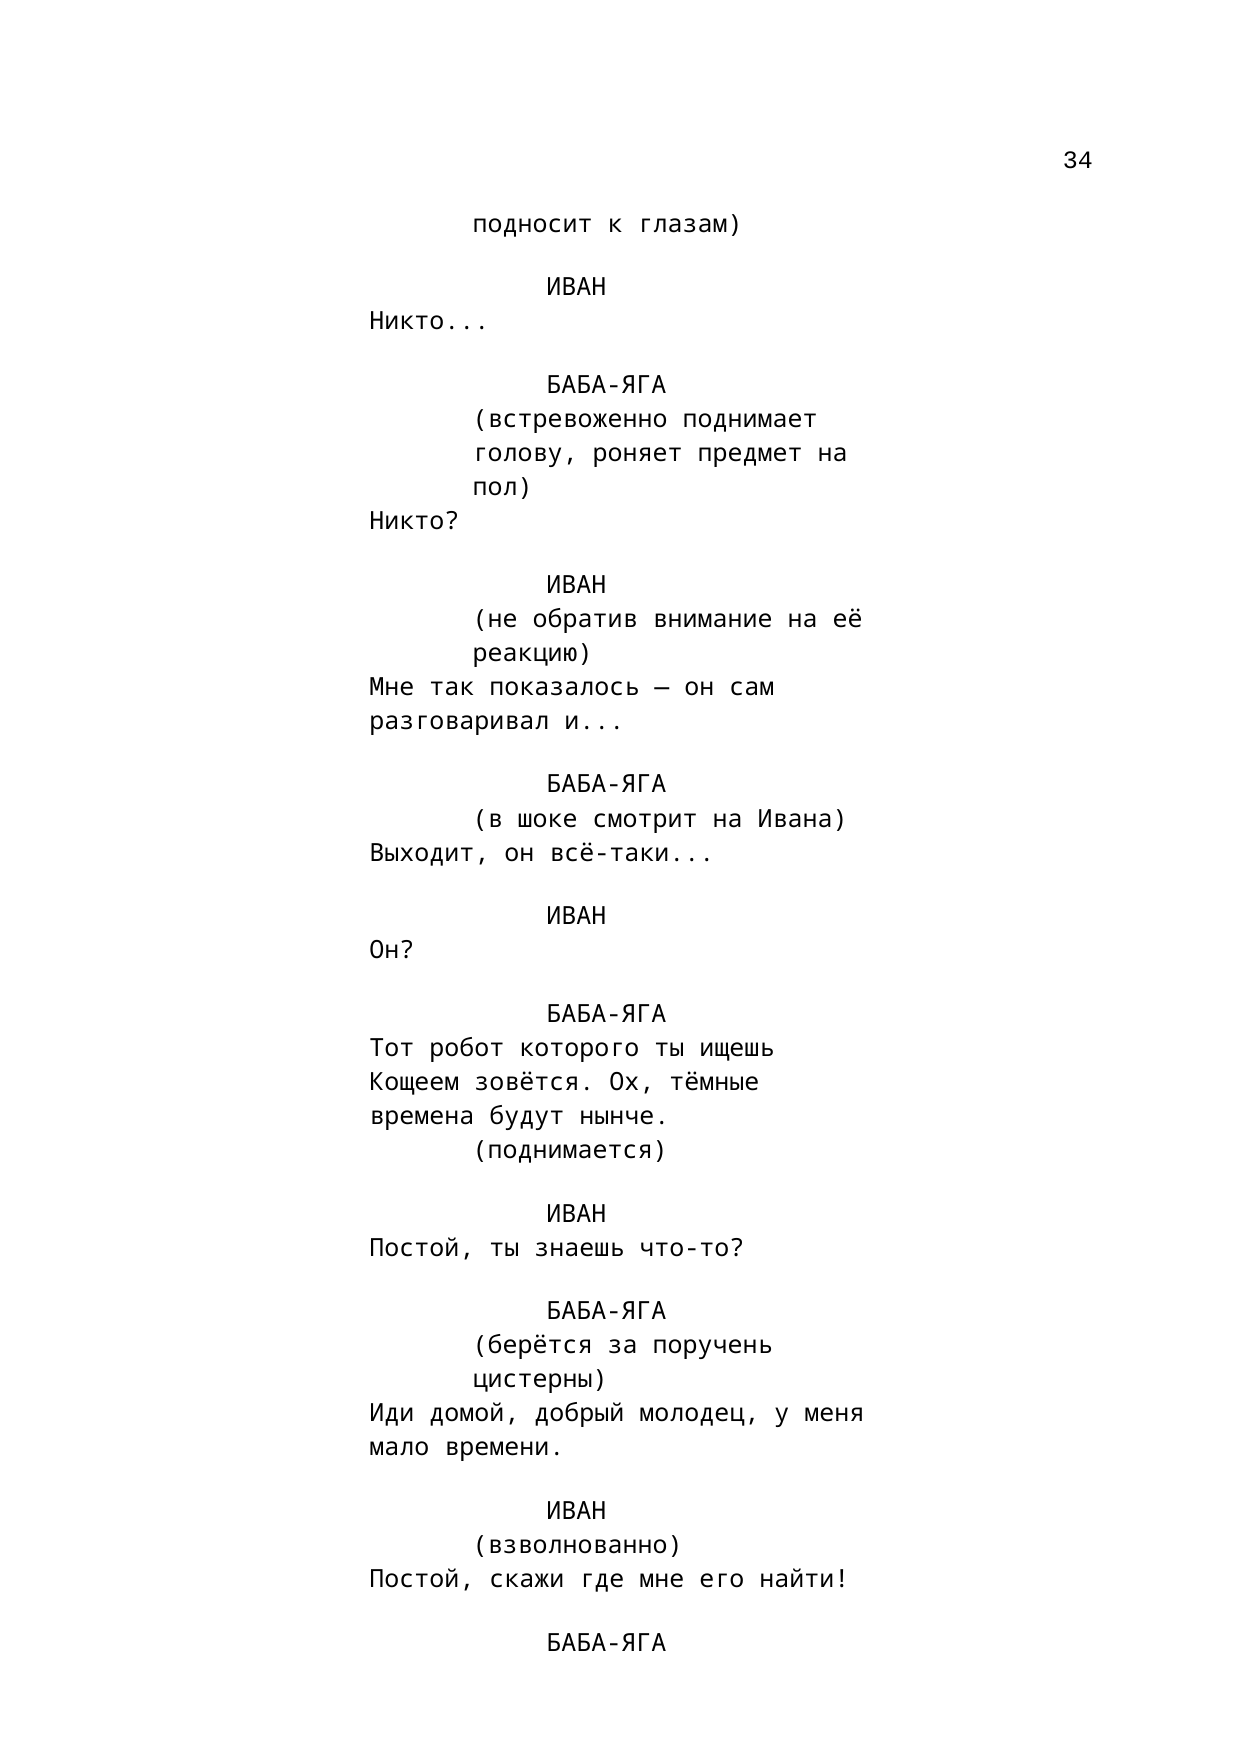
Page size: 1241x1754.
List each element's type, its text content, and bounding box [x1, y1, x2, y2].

text ИВАН [546, 1493, 1093, 1527]
text Никто? [369, 503, 871, 537]
text БАБА-ЯГА [546, 766, 1093, 800]
text Он? [369, 932, 871, 966]
text (не обратив внимание на её реакцию) [472, 600, 871, 668]
text Постой, скажи где мне его найти! [369, 1561, 871, 1595]
text подносит к глазам) [472, 205, 871, 239]
text Тот робот которого ты ищешь Кощеем зовётся. Ох, тёмные времена будут нынче. [369, 1029, 871, 1132]
text Иди домой, добрый молодец, у меня мало времени. [369, 1395, 871, 1463]
text (взволнованно) [472, 1527, 871, 1561]
text БАБА-ЯГА [546, 1624, 1093, 1658]
text ИВАН [546, 269, 1093, 303]
text Выходит, он всё-таки... [369, 834, 871, 868]
text (берётся за поручень цистерны) [472, 1327, 871, 1395]
text (поднимается) [472, 1132, 871, 1166]
text БАБА-ЯГА [546, 995, 1093, 1029]
text ИВАН [546, 566, 1093, 600]
text Постой, ты знаешь что-то? [369, 1229, 871, 1263]
text Никто... [369, 303, 871, 337]
text (в шоке смотрит на Ивана) [472, 800, 871, 834]
text ИВАН [546, 1195, 1093, 1229]
text БАБА-ЯГА [546, 367, 1093, 401]
text (встревоженно поднимает голову, роняет предмет на пол) [472, 401, 871, 503]
text БАБА-ЯГА [546, 1293, 1093, 1327]
text ИВАН [546, 898, 1093, 932]
text Мне так показалось — он сам разговаривал и... [369, 668, 871, 737]
